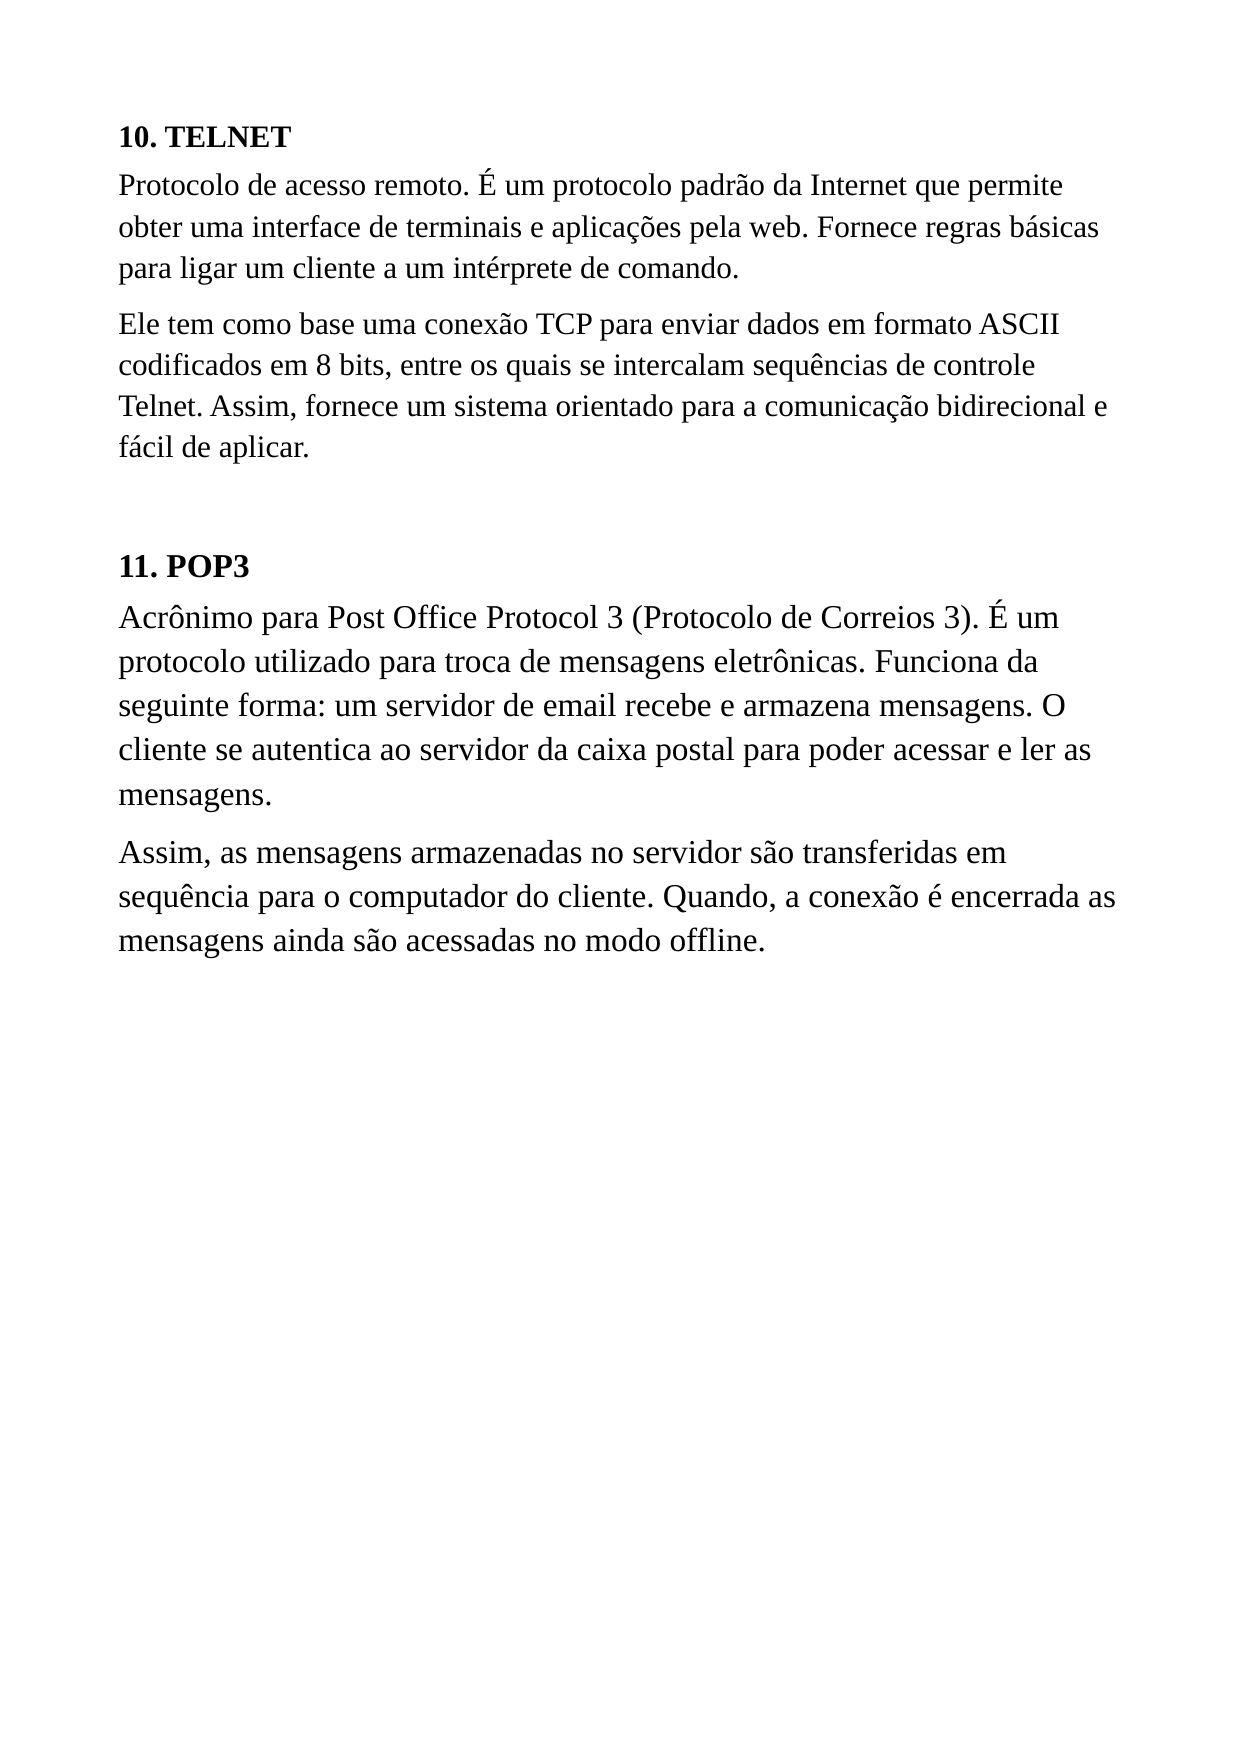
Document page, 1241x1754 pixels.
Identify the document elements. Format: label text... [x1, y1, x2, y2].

subtitle 10. TELNET [118, 118, 1122, 154]
text Protocolo de acesso remoto. É um protocolo padrão da Internet que permite obter uma interface de terminais e aplicações pela web. Fornece regras básicas para ligar um cliente a um intérprete de comando. [118, 167, 1122, 285]
text Ele tem como base uma conexão TCP para enviar dados em formato ASCII codificados em 8 bits, entre os quais se intercalam sequências de controle Telnet. Assim, fornece um sistema orientado para a comunicação bidirecional e fácil de aplicar. [118, 305, 1122, 464]
subtitle 11. POP3 [118, 547, 1122, 585]
text Assim, as mensagens armazenadas no servidor são transferidas em sequência para o computador do cliente. Quando, a conexão é encerrada as mensagens ainda são acessadas no modo offline. [118, 832, 1122, 959]
text Acrônimo para Post Office Protocol 3 (Protocolo de Correios 3). É um protocolo utilizado para troca de mensagens eletrônicas. Funciona da seguinte forma: um servidor de email recebe e armazena mensagens. O cliente se autentica ao servidor da caixa postal para poder acessar e ler as mensagens. [118, 597, 1122, 812]
